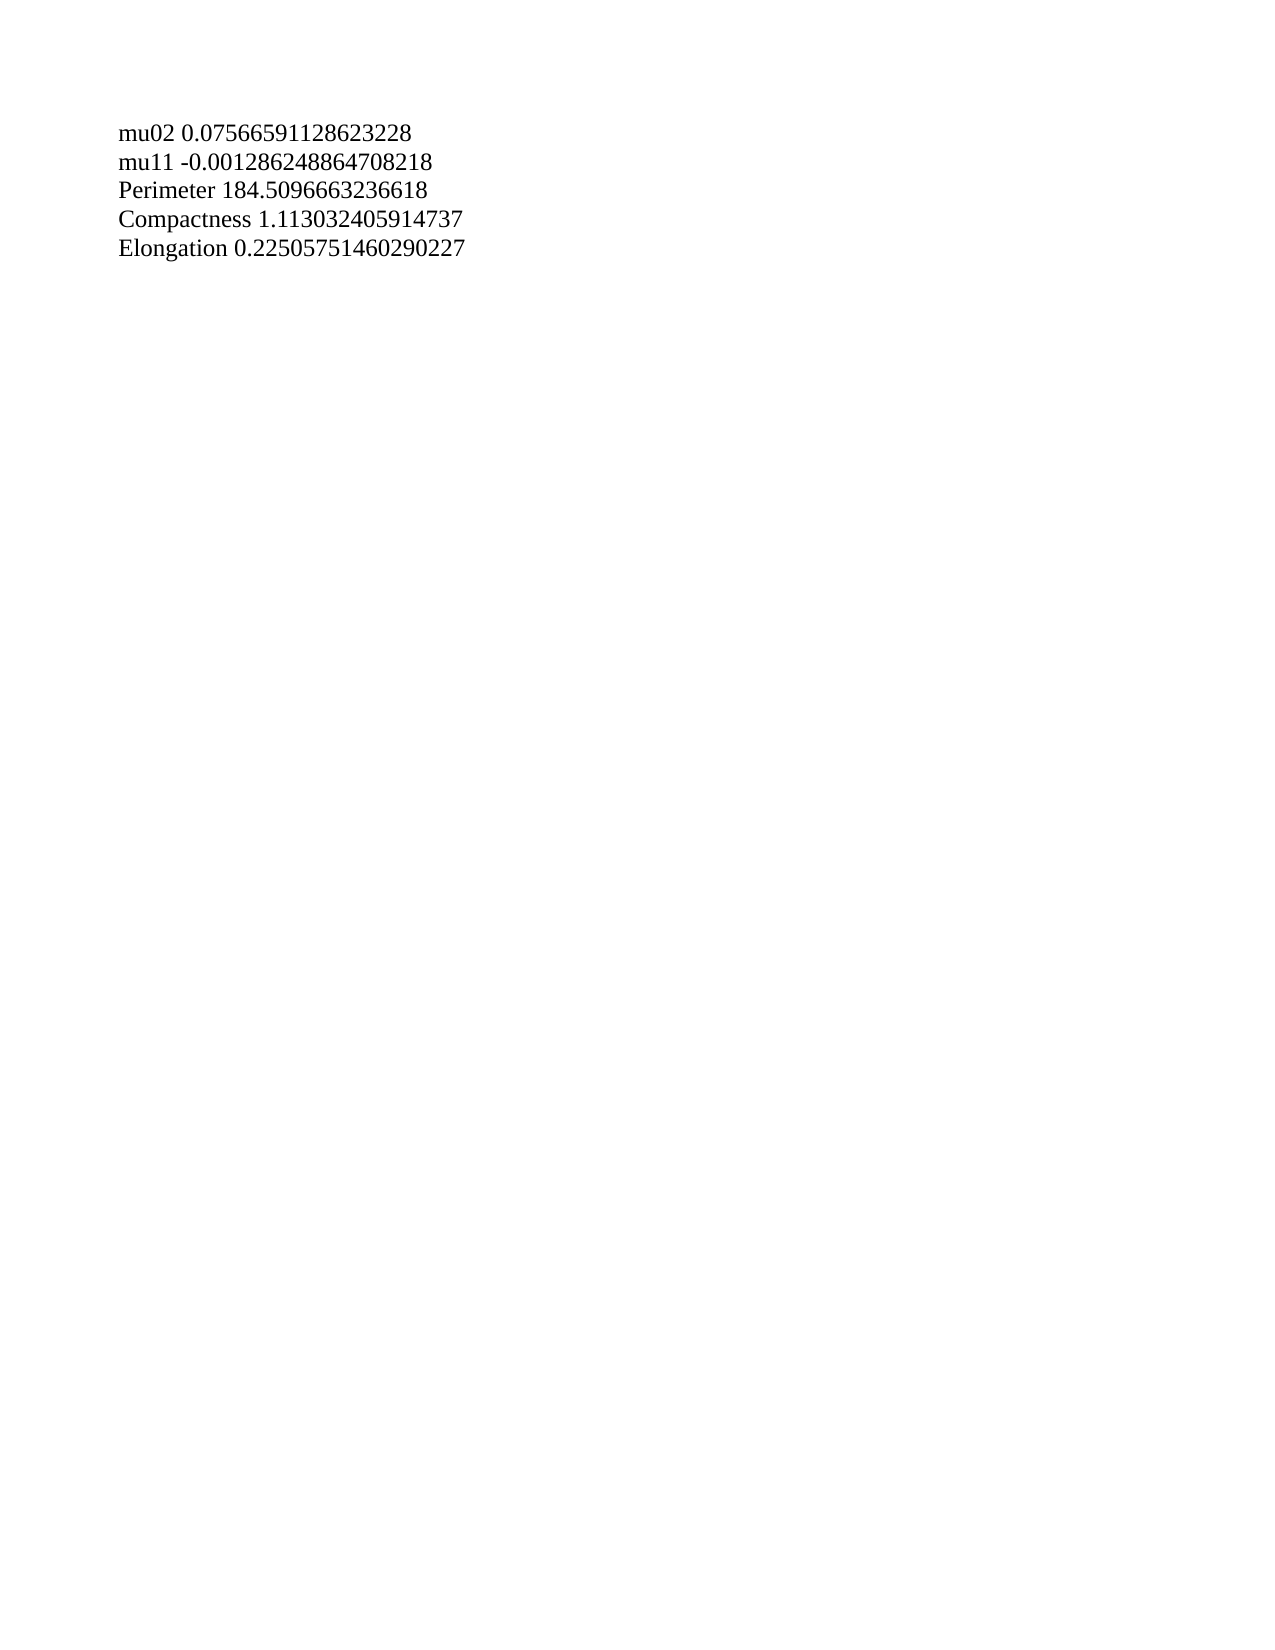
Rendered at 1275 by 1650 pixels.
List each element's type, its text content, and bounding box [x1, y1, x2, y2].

text mu11 -0.001286248864708218 [118, 147, 1157, 176]
text Perimeter 184.5096663236618 [118, 176, 1157, 204]
text mu02 0.07566591128623228 [118, 118, 1157, 147]
text Compactness 1.113032405914737 [118, 204, 1157, 233]
text Elongation 0.22505751460290227 [118, 233, 1157, 262]
